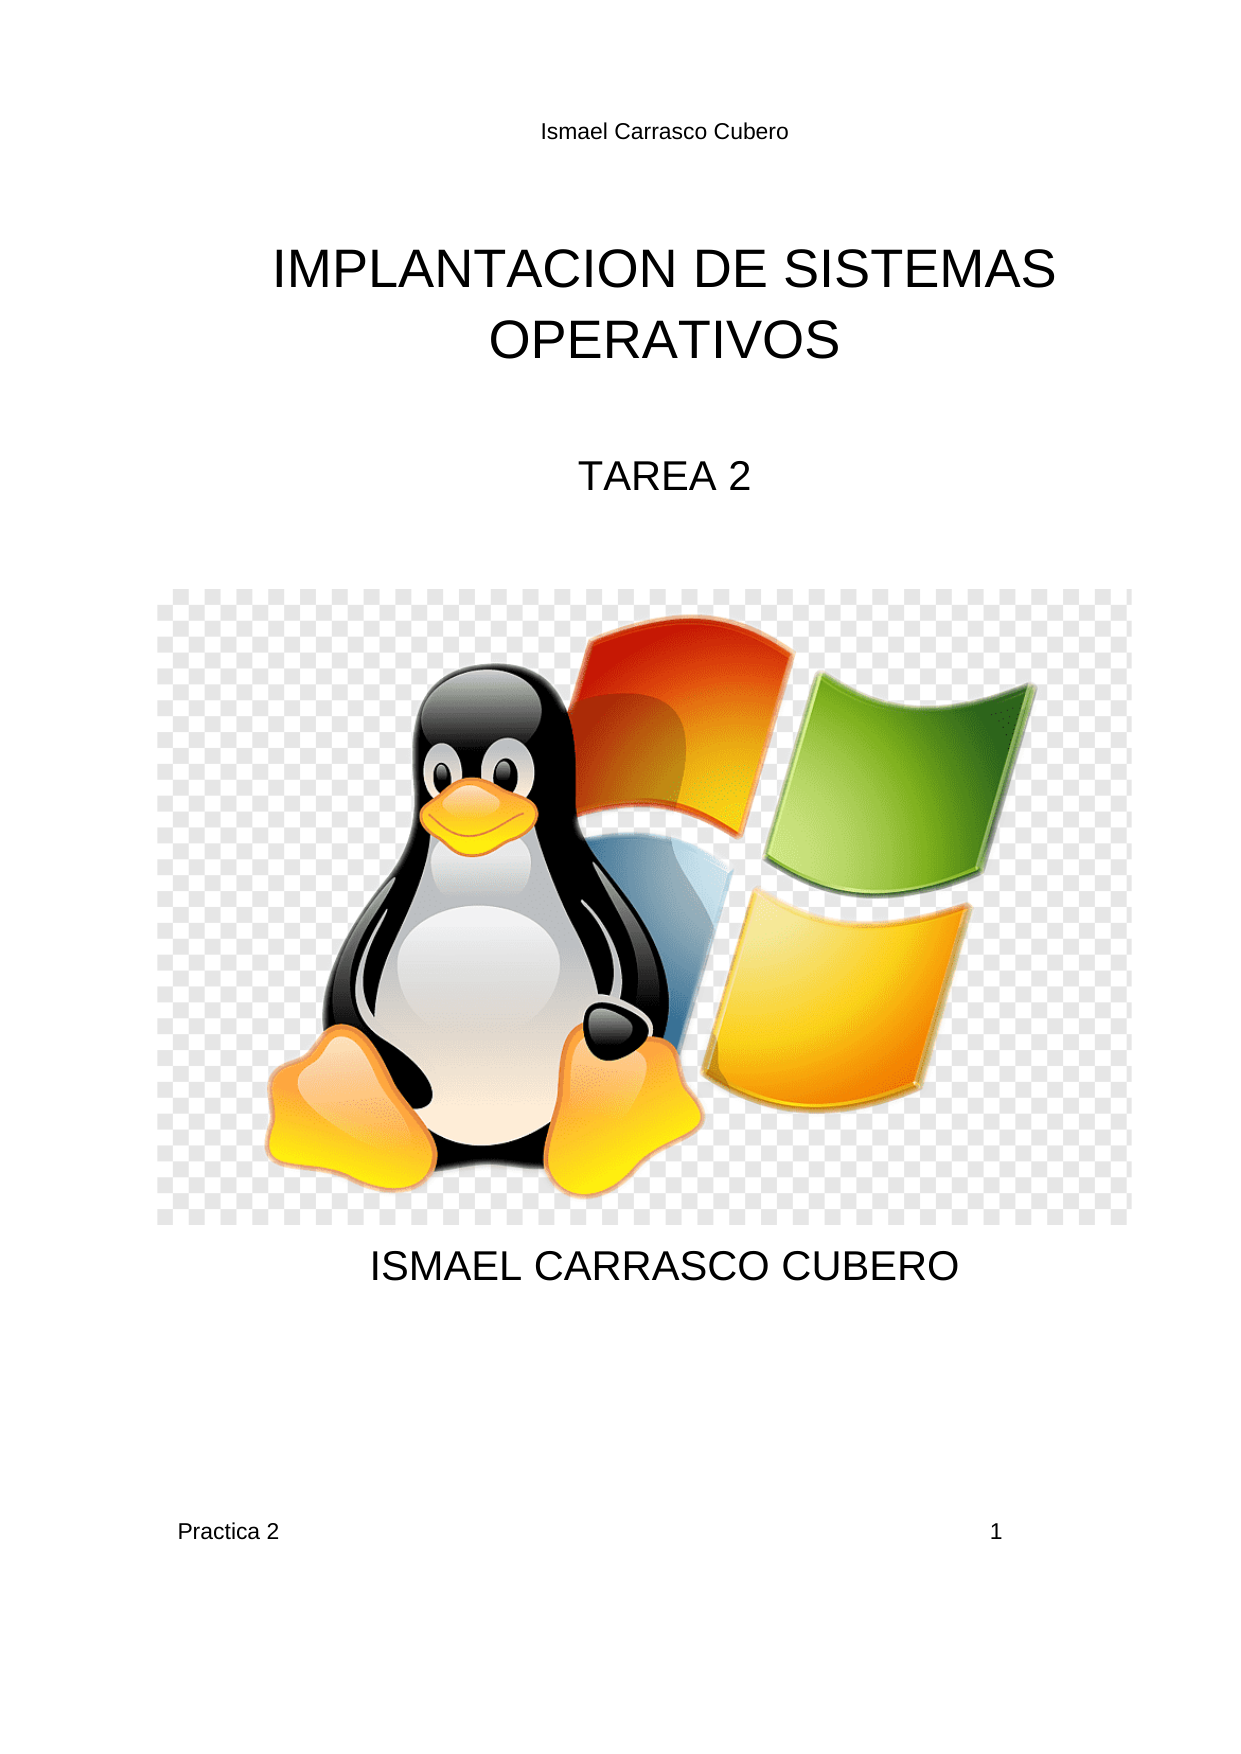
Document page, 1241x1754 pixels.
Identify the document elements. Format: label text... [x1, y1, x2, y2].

text TAREA 2 [177, 451, 1152, 499]
text IMPLANTACION DE SISTEMAS OPERATIVOS [177, 236, 1152, 370]
picture [157, 589, 1132, 1225]
text ISMAEL CARRASCO CUBERO [177, 1242, 1152, 1290]
